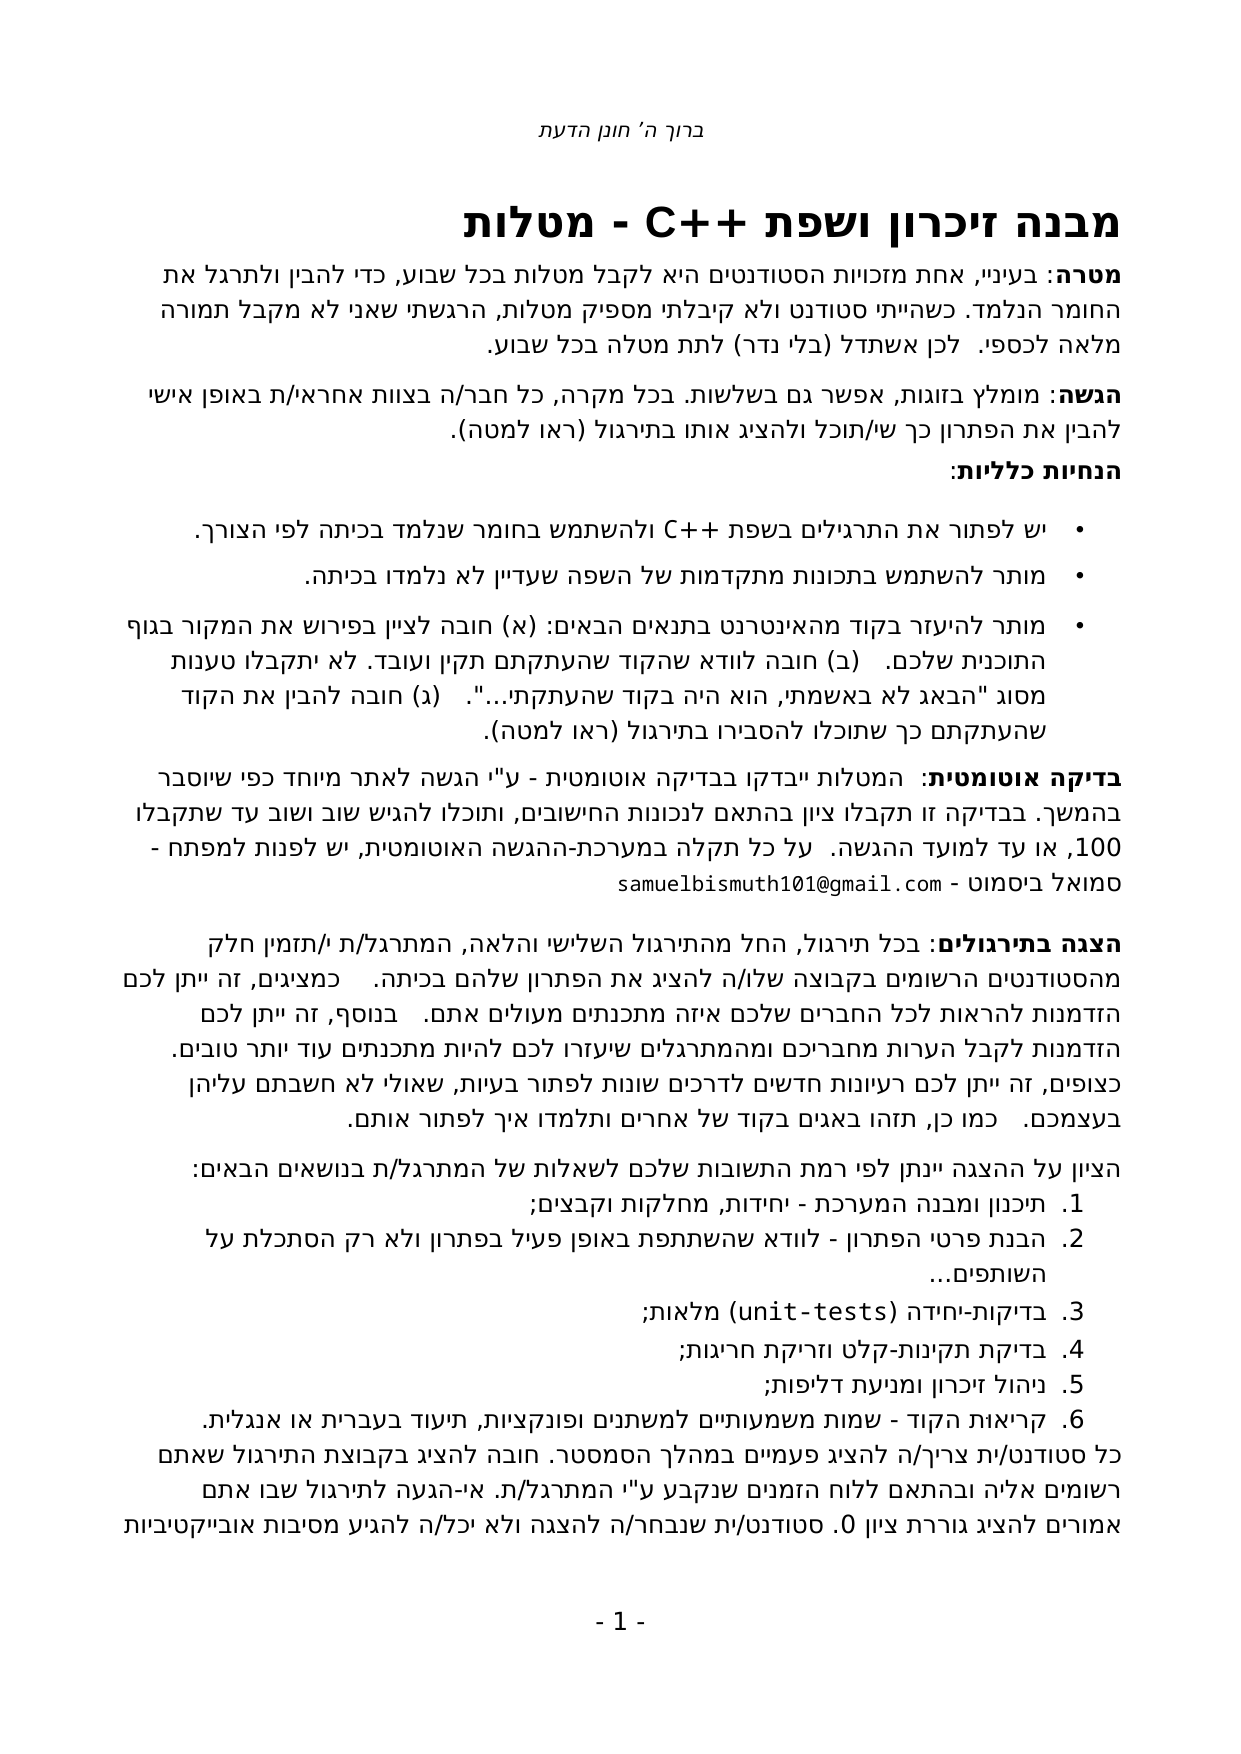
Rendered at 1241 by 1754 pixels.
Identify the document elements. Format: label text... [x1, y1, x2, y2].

subtitle מבנה זיכרון ושפת ++C - מטלות [118, 197, 1122, 248]
text הציון על ההצגה יינתן לפי רמת התשובות שלכם לשאלות של המתרגל/ת בנושאים הבאים: [118, 1154, 1122, 1183]
text הגשה: מומלץ בזוגות, אפשר גם בשלשות. בכל מקרה, כל חבר/ה בצוות אחראי/ת באופן אישי להבין את הפתרון כך שי/תוכל ולהציג אותו בתירגול (ראו למטה). [118, 380, 1122, 444]
text מטרה: בעיניי, אחת מזכויות הסטודנטים היא לקבל מטלות בכל שבוע, כדי להבין ולתרגל את החומר הנלמד. כשהייתי סטודנט ולא קיבלתי מספיק מטלות, הרגשתי שאני לא מקבל תמורה מלאה לכספי. לכן אשתדל (בלי נדר) לתת מטלה בכל שבוע. [118, 261, 1122, 360]
list הבנת פרטי הפתרון - לוודא שהשתתפת באופן פעיל בפתרון ולא רק הסתכלת על השותפים... [118, 1224, 1084, 1288]
text הנחיות כלליות: [118, 456, 1122, 485]
list מותר להשתמש בתכונות מתקדמות של השפה שעדיין לא נלמדו בכיתה. [118, 561, 1084, 590]
text בדיקה אוטומטית: המטלות ייבדקו בבדיקה אוטומטית - ע"י הגשה לאתר מיוחד כפי שיוסבר בהמשך. בבדיקה זו תקבלו ציון בהתאם לנכונות החישובים, ותוכלו להגיש שוב ושוב עד שתקבלו 100, או עד למועד ההגשה. על כל תקלה במערכת-ההגשה האוטומטית, יש לפנות למפתח - סמואל ביסמוט - samuelbismuth101@gmail.com [118, 763, 1122, 897]
list מותר להיעזר בקוד מהאינטרנט בתנאים הבאים: (א) חובה לציין בפירוש את המקור בגוף התוכנית שלכם. (ב) חובה לוודא שהקוד שהעתקתם תקין ועובד. לא יתקבלו טענות מסוג "הבאג לא באשמתי, הוא היה בקוד שהעתקתי...". (ג) חובה להבין את הקוד שהעתקתם כך שתוכלו להסבירו בתירגול (ראו למטה). [118, 611, 1084, 745]
list בדיקת תקינות-קלט וזריקת חריגות; [118, 1335, 1084, 1364]
text כל סטודנט/ית צריך/ה להציג פעמיים במהלך הסמסטר. חובה להציג בקבוצת התירגול שאתם רשומים אליה ובהתאם ללוח הזמנים שנקבע ע"י המתרגל/ת. אי-הגעה לתירגול שבו אתם אמורים להציג גוררת ציון 0. סטודנט/ית שנבחר/ה להצגה ולא יכל/ה להגיע מסיבות אובייקטיביות [118, 1440, 1122, 1539]
list בדיקות-יחידה (unit-tests) מלאות; [118, 1294, 1084, 1328]
list יש לפתור את התרגילים בשפת ++C ולהשתמש בחומר שנלמד בכיתה לפי הצורך. [118, 512, 1084, 546]
text הצגה בתירגולים: בכל תירגול, החל מהתירגול השלישי והלאה, המתרגל/ת י/תזמין חלק מהסטודנטים הרשומים בקבוצה שלו/ה להציג את הפתרון שלהם בכיתה. כמציגים, זה ייתן לכם הזדמנות להראות לכל החברים שלכם איזה מתכנתים מעולים אתם. בנוסף, זה ייתן לכם הזדמנות לקבל הערות מחבריכם ומהמתרגלים שיעזרו לכם להיות מתכנתים עוד יותר טובים. כצופים, זה ייתן לכם רעיונות חדשים לדרכים שונות לפתור בעיות, שאולי לא חשבתם עליהן בעצמכם. כמו כן, תזהו באגים בקוד של אחרים ותלמדו איך לפתור אותם. [118, 929, 1122, 1133]
list ניהול זיכרון ומניעת דליפות; [118, 1370, 1084, 1399]
list קריאוּת הקוד - שמות משמעותיים למשתנים ופונקציות, תיעוד בעברית או אנגלית. [118, 1405, 1084, 1434]
list תיכנון ומבנה המערכת - יחידות, מחלקות וקבצים; [118, 1189, 1084, 1218]
